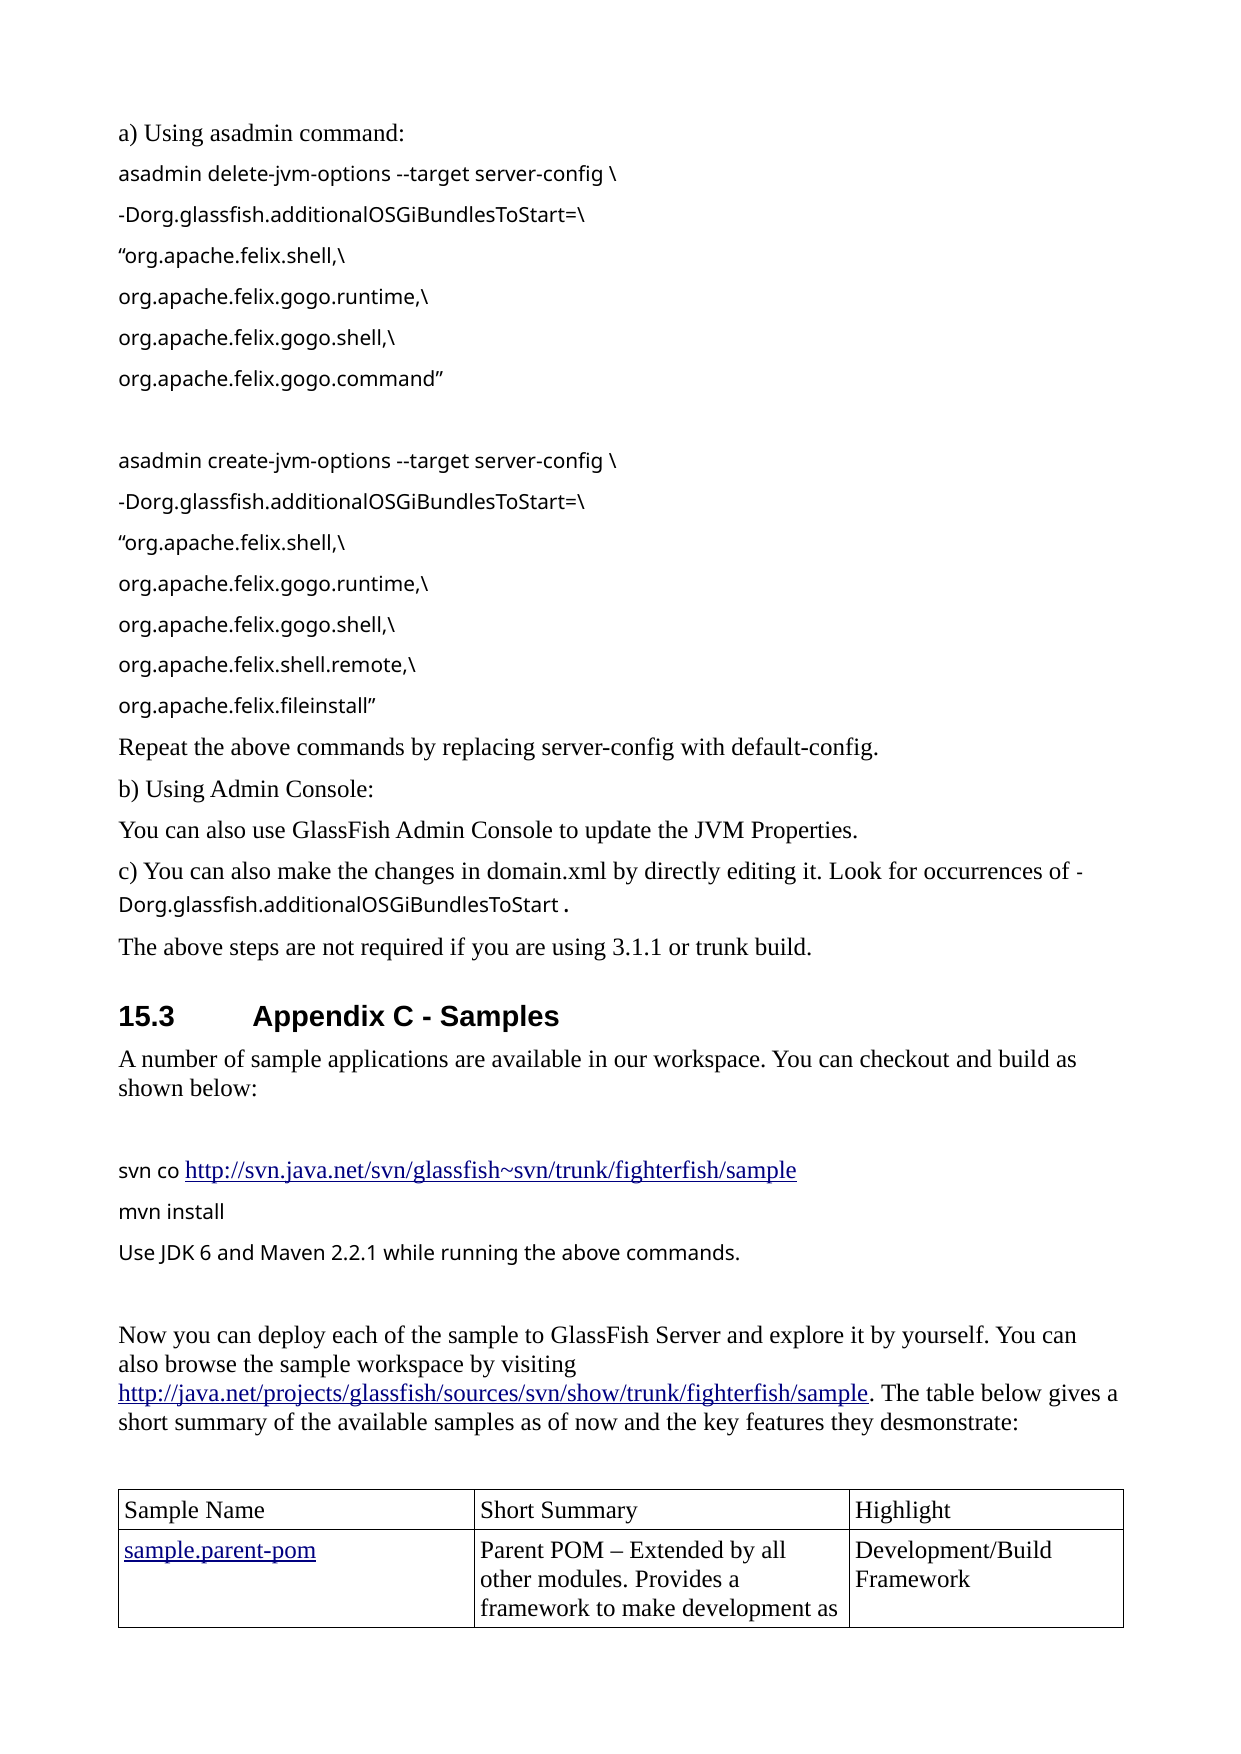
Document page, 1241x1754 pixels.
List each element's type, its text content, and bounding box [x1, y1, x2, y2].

text Now you can deploy each of the sample to GlassFish Server and explore it by yourself. You can also browse the sample workspace by visiting http://java.net/projects/glassfish/sources/svn/show/trunk/fighterfish/sample. The table below gives a short summary of the available samples as of now and the key features they desmonstrate: [118, 1320, 1122, 1435]
text asadmin delete-jvm-options --target server-config \ [118, 159, 1122, 188]
text You can also use GlassFish Admin Console to update the JVM Properties. [118, 815, 1122, 844]
table_header Highlight [850, 1490, 1123, 1529]
text -Dorg.glassfish.additionalOSGiBundlesToStart=\ [118, 487, 1122, 515]
text svn co http://svn.java.net/svn/glassfish~svn/trunk/fighterfish/sample [118, 1156, 1122, 1185]
text asadmin create-jvm-options --target server-config \ [118, 446, 1122, 474]
text mvn install [118, 1197, 1122, 1226]
text org.apache.felix.shell.remote,\ [118, 651, 1122, 679]
table_header Sample Name [119, 1490, 474, 1529]
text org.apache.felix.gogo.runtime,\ [118, 282, 1122, 311]
text org.apache.felix.gogo.runtime,\ [118, 569, 1122, 597]
text a) Using asadmin command: [118, 118, 1122, 147]
text c) You can also make the changes in domain.xml by directly editing it. Look for occurrences of -Dorg.glassfish.additionalOSGiBundlesToStart. [118, 856, 1122, 920]
subtitle Appendix C - Samples [118, 998, 1122, 1032]
text org.apache.felix.fileinstall” [118, 692, 1122, 720]
text “org.apache.felix.shell,\ [118, 241, 1122, 270]
table_cell Parent POM – Extended by all other modules. Provides a framework to make development as [475, 1530, 849, 1627]
text org.apache.felix.gogo.command” [118, 364, 1122, 392]
text b) Using Admin Console: [118, 774, 1122, 802]
table_header Short Summary [475, 1490, 849, 1529]
table_cell Development/Build Framework [850, 1530, 1123, 1627]
text Use JDK 6 and Maven 2.2.1 while running the above commands. [118, 1238, 1122, 1267]
text A number of sample applications are available in our workspace. You can checkout and build as shown below: [118, 1044, 1122, 1102]
text -Dorg.glassfish.additionalOSGiBundlesToStart=\ [118, 200, 1122, 229]
text The above steps are not required if you are using 3.1.1 or trunk build. [118, 932, 1122, 961]
text org.apache.felix.gogo.shell,\ [118, 610, 1122, 638]
text “org.apache.felix.shell,\ [118, 528, 1122, 556]
text Repeat the above commands by replacing server-config with default-config. [118, 732, 1122, 761]
text org.apache.felix.gogo.shell,\ [118, 323, 1122, 352]
table_cell sample.parent-pom [119, 1530, 474, 1627]
